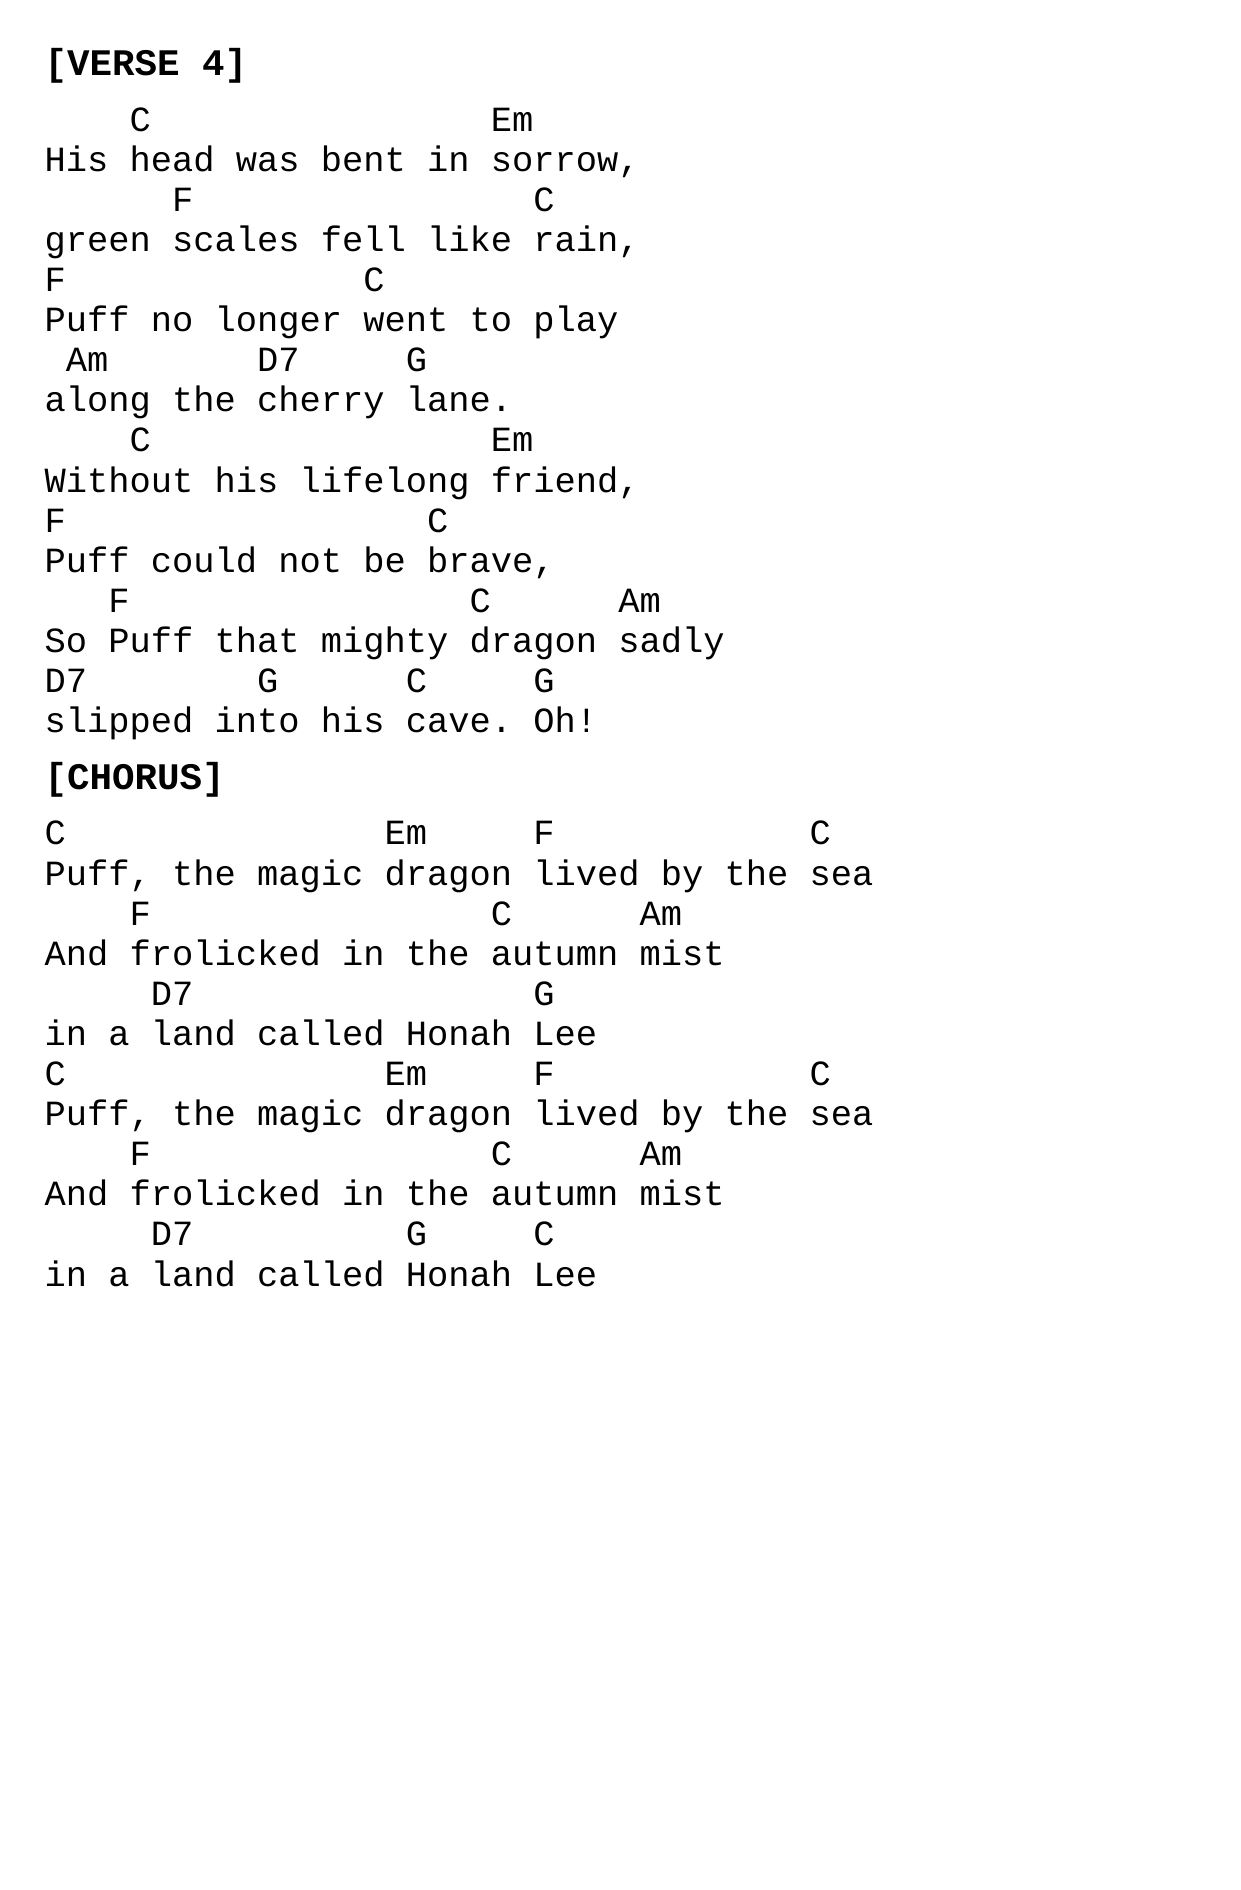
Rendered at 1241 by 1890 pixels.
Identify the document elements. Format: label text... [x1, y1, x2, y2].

text D7 G [44, 976, 1063, 1016]
text F C Am [44, 896, 1063, 936]
text C Em F C [44, 1056, 1063, 1096]
text Without his lifelong friend, [44, 462, 1063, 503]
text in a land called Honah Lee [44, 1256, 1063, 1297]
text green scales fell like rain, [44, 222, 1063, 262]
text C Em F C [44, 815, 1063, 855]
text His head was bent in sorrow, [44, 142, 1063, 182]
text Puff no longer went to play [44, 302, 1063, 342]
text F C Am [44, 583, 1063, 623]
text Puff, the magic dragon lived by the sea [44, 1096, 1063, 1136]
text And frolicked in the autumn mist [44, 936, 1063, 976]
text D7 G C G [44, 663, 1063, 703]
text slipped into his cave. Oh! [44, 703, 1063, 743]
text Puff, the magic dragon lived by the sea [44, 855, 1063, 896]
text F C [44, 182, 1063, 222]
text Puff could not be brave, [44, 543, 1063, 583]
text C Em [44, 102, 1063, 142]
text along the cherry lane. [44, 382, 1063, 422]
text So Puff that mighty dragon sadly [44, 623, 1063, 663]
text F C Am [44, 1136, 1063, 1176]
text D7 G C [44, 1216, 1063, 1256]
text Am D7 G [44, 342, 1063, 382]
text F C [44, 262, 1063, 302]
text C Em [44, 422, 1063, 462]
text in a land called Honah Lee [44, 1016, 1063, 1056]
text And frolicked in the autumn mist [44, 1176, 1063, 1216]
text F C [44, 503, 1063, 543]
subtitle [VERSE 4] [44, 44, 1063, 87]
subtitle [CHORUS] [44, 758, 1063, 801]
